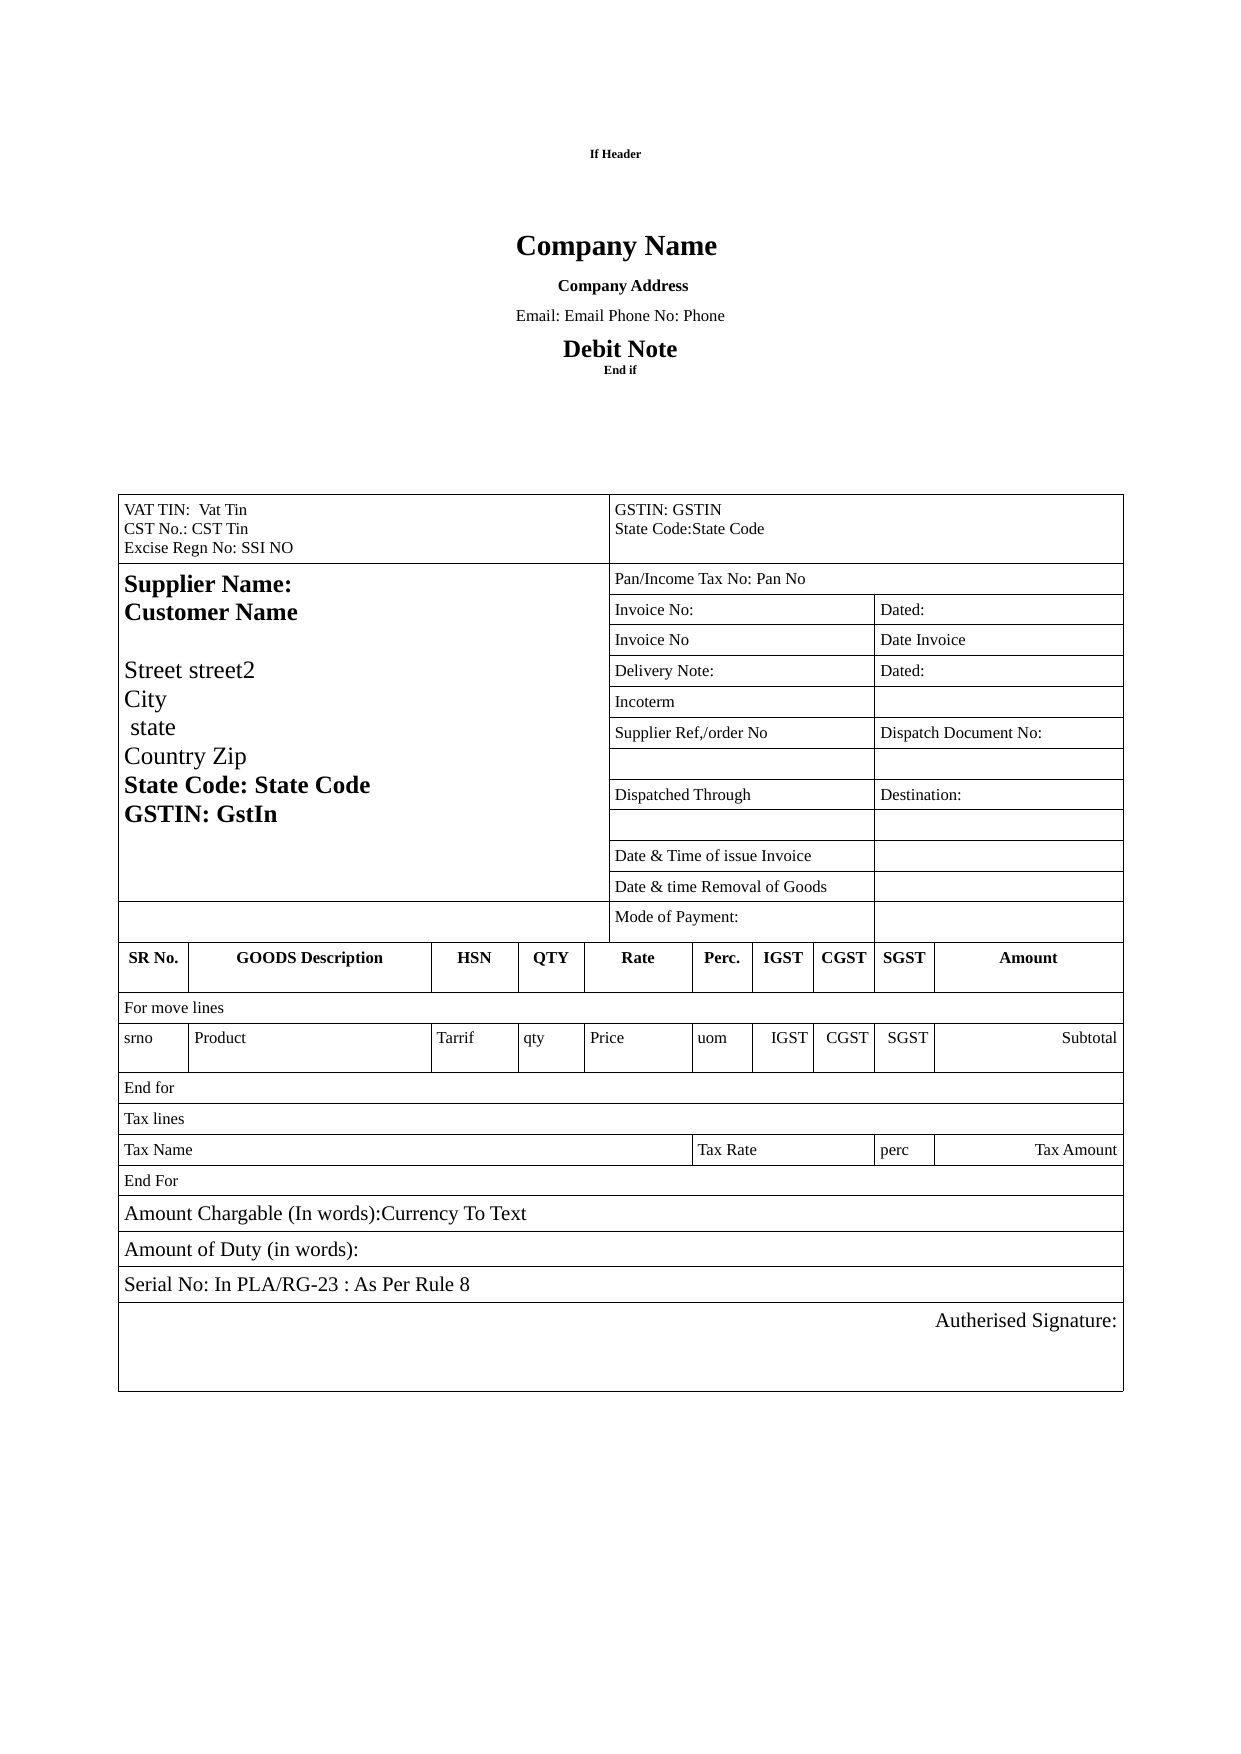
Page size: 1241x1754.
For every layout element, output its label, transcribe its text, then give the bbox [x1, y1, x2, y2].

table_cell [875, 872, 1123, 901]
table_cell SGST [875, 1024, 934, 1072]
table_cell [610, 810, 874, 840]
table_cell Subtotal [935, 1024, 1123, 1072]
table_cell Tarrif [432, 1024, 518, 1072]
table_cell Mode of Payment: [610, 902, 874, 942]
table_cell Date & time Removal of Goods [610, 872, 874, 901]
table_cell CGST [814, 1024, 874, 1072]
table_cell Supplier Name: Customer Name Street street2 City state Country Zip State Code: State Code GSTIN: GstIn [119, 564, 609, 901]
table_cell Invoice No [610, 625, 874, 655]
table_cell IGST [753, 943, 813, 992]
table_cell Perc. [693, 943, 752, 992]
table_cell Dispatch Document No: [875, 718, 1123, 748]
table_cell [875, 749, 1123, 778]
table_cell SR No. [119, 943, 188, 992]
table_cell Amount of Duty (in words): [119, 1232, 1123, 1266]
table_cell Tax lines [119, 1104, 1123, 1134]
table_cell IGST [753, 1024, 813, 1072]
table_cell Supplier Ref,/order No [610, 718, 874, 748]
table_cell [875, 810, 1123, 840]
table_cell Amount Chargable (In words):Currency To Text [119, 1196, 1123, 1231]
table_cell End for [119, 1073, 1123, 1103]
table_cell HSN [432, 943, 518, 992]
table_cell Date Invoice [875, 625, 1123, 655]
table_cell Amount [935, 943, 1123, 992]
table_cell Incoterm [610, 687, 874, 717]
table_cell Destination: [875, 780, 1123, 809]
table_cell End For [119, 1166, 1123, 1195]
table_header GSTIN: GSTIN State Code:State Code [610, 495, 1123, 563]
table_cell Delivery Note: [610, 656, 874, 686]
table_cell Tax Amount [935, 1135, 1123, 1164]
table_cell Serial No: In PLA/RG-23 : As Per Rule 8 [119, 1267, 1123, 1302]
table_cell qty [519, 1024, 584, 1072]
table_cell [875, 841, 1123, 871]
table_cell uom [693, 1024, 752, 1072]
table_cell QTY [519, 943, 584, 992]
table_cell [119, 902, 609, 942]
table_cell CGST [814, 943, 874, 992]
table_cell Product [189, 1024, 431, 1072]
table_cell Dated: [875, 595, 1123, 624]
table_cell For move lines [119, 993, 1123, 1022]
table_cell [875, 687, 1123, 717]
table_cell Price [585, 1024, 692, 1072]
table_cell Date & Time of issue Invoice [610, 841, 874, 871]
table_cell Rate [585, 943, 692, 992]
table_cell [875, 902, 1123, 942]
table_cell srno [119, 1024, 188, 1072]
table_cell Dated: [875, 656, 1123, 686]
table_cell Invoice No: [610, 595, 874, 624]
table_cell perc [875, 1135, 934, 1164]
table_cell Autherised Signature: [119, 1303, 1123, 1391]
table_cell Dispatched Through [610, 780, 874, 809]
table_cell GOODS Description [189, 943, 431, 992]
table_header VAT TIN: Vat Tin CST No.: CST Tin Excise Regn No: SSI NO [119, 495, 609, 563]
table_cell [610, 749, 874, 778]
table_cell Tax Name [119, 1135, 692, 1164]
table_cell SGST [875, 943, 934, 992]
table_cell Pan/Income Tax No: Pan No [610, 564, 1123, 593]
table_cell Tax Rate [693, 1135, 874, 1164]
